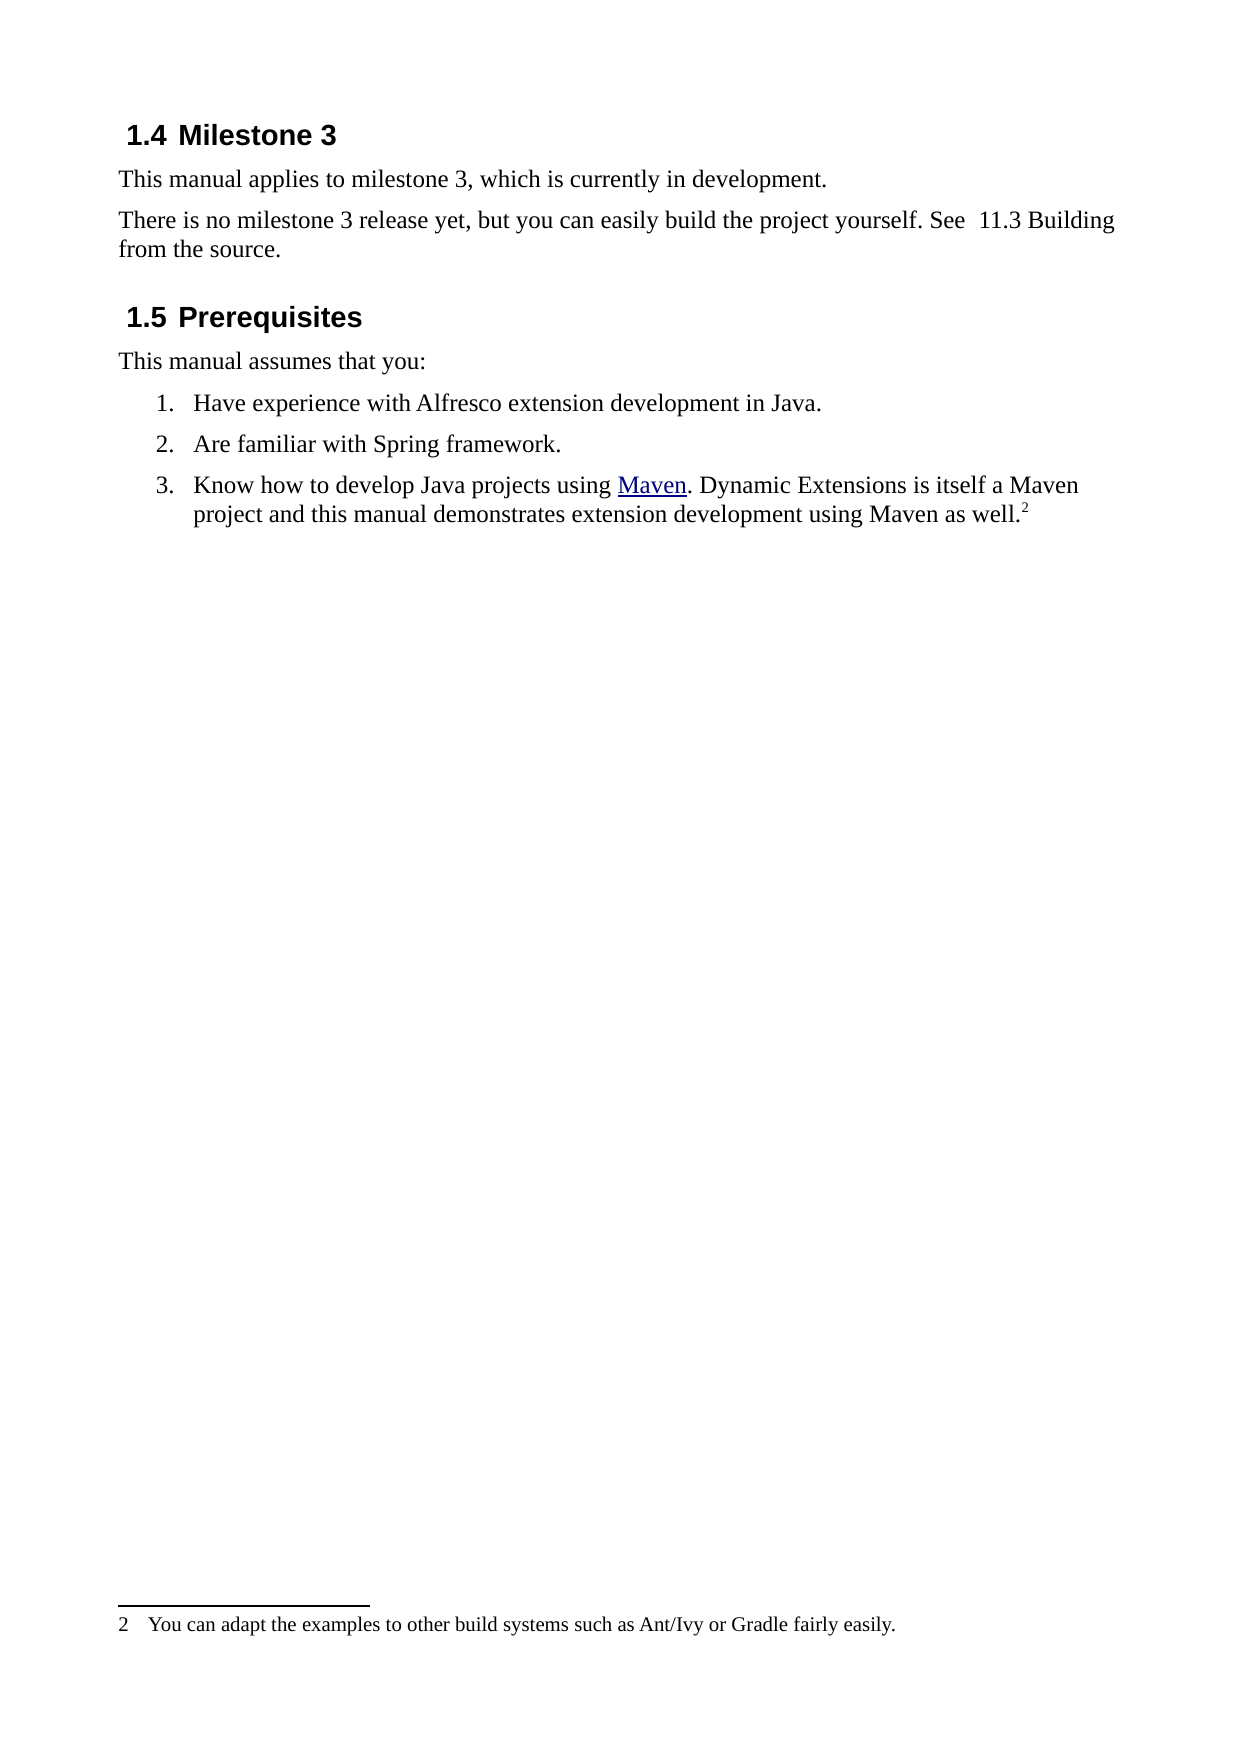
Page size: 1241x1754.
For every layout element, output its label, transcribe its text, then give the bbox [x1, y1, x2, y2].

subtitle Prerequisites [118, 300, 1122, 334]
list Have experience with Alfresco extension development in Java. [156, 388, 1122, 416]
list You can adapt the examples to other build systems such as Ant/Ivy or Gradle fairly easily. [118, 1612, 1122, 1636]
list Know how to develop Java projects using Maven. Dynamic Extensions is itself a Maven project and this manual demonstrates extension development using Maven as well. [156, 470, 1122, 528]
text This manual applies to milestone 3, which is currently in development. [118, 164, 1122, 193]
text There is no milestone 3 release yet, but you can easily build the project yourself. See 11.3 Building from the source. [118, 205, 1122, 263]
text This manual assumes that you: [118, 346, 1122, 375]
list Are familiar with Spring framework. [156, 429, 1122, 458]
subtitle Milestone 3 [118, 118, 1122, 152]
